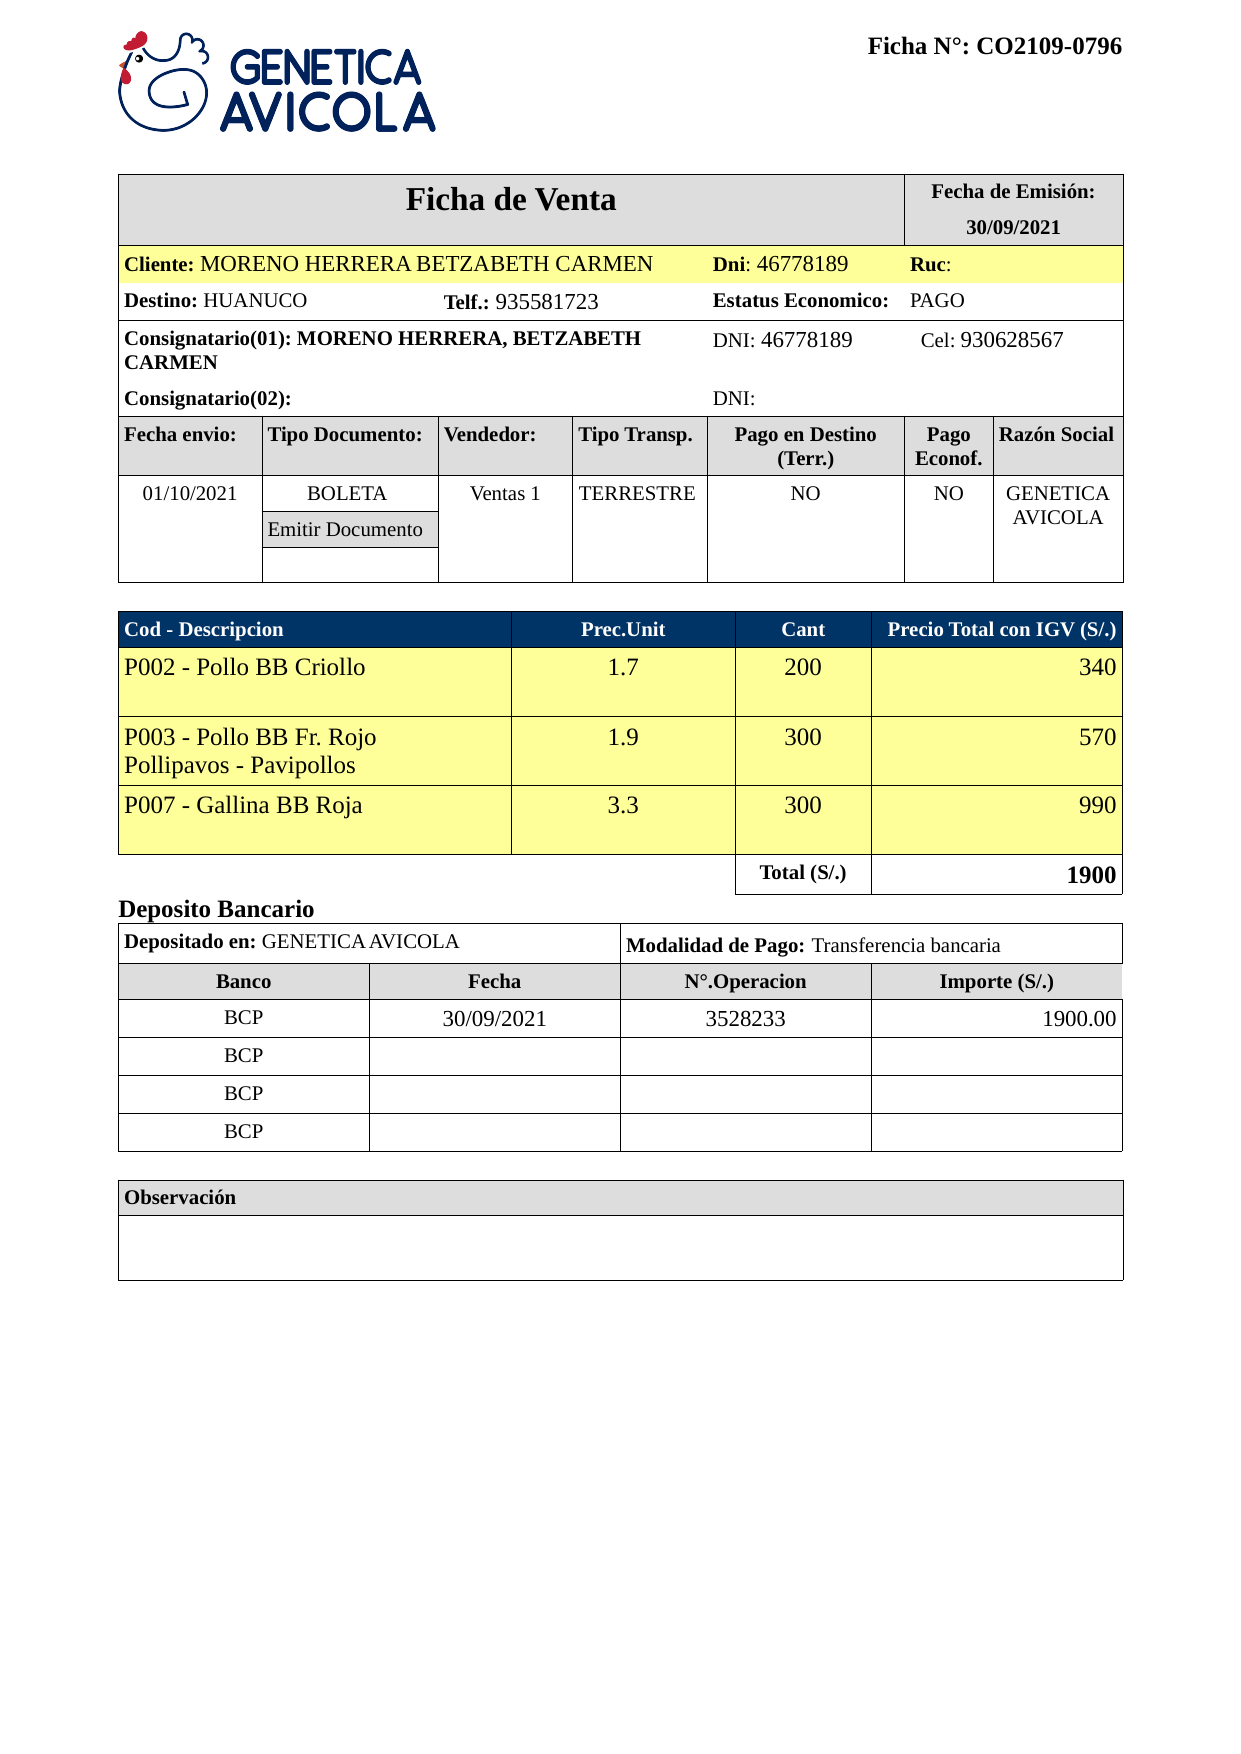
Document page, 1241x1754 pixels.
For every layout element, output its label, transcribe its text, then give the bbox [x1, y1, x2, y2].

table_cell Razón Social [994, 417, 1123, 475]
table_cell Telf.: 935581723 [438, 283, 707, 320]
table_cell 1.7 [512, 648, 735, 716]
table_cell NO [708, 476, 904, 582]
table_cell 340 [872, 648, 1122, 716]
table_cell BCP [119, 1000, 369, 1037]
table_cell Estatus Economico: [707, 283, 904, 320]
table_cell [119, 1216, 1123, 1279]
table_header Modalidad de Pago: Transferencia bancaria [621, 924, 1122, 963]
table_cell [872, 1076, 1122, 1113]
table_cell 990 [872, 786, 1122, 854]
table_cell [263, 548, 438, 582]
table_cell 1900 [872, 855, 1122, 894]
table_cell Pago en Destino (Terr.) [708, 417, 904, 475]
table_cell Ruc: [904, 246, 1123, 283]
table_header Ficha de Venta [119, 175, 904, 245]
table_cell [118, 855, 511, 894]
table_cell N°.Operacion [621, 964, 871, 999]
table_cell DNI: 46778189 [707, 321, 915, 380]
table_cell 3528233 [621, 1000, 871, 1037]
table_header Prec.Unit [512, 612, 735, 647]
table_cell [370, 1114, 620, 1151]
table_header Precio Total con IGV (S/.) [872, 612, 1122, 647]
table_cell Pago Econof. [905, 417, 993, 475]
table_cell 300 [736, 786, 871, 854]
table_cell Banco [119, 964, 369, 999]
table_cell [621, 1076, 871, 1113]
table_header Cant [736, 612, 871, 647]
table_cell P002 - Pollo BB Criollo [119, 648, 511, 716]
table_cell BCP [119, 1038, 369, 1075]
table_cell 30/09/2021 [905, 209, 1123, 245]
table_cell 1.9 [512, 717, 735, 785]
table_cell Destino: HUANUCO [119, 283, 438, 320]
table_cell [621, 1038, 871, 1075]
table_header Cod - Descripcion [119, 612, 511, 647]
table_cell Vendedor: [439, 417, 572, 475]
table_cell Tipo Documento: [263, 417, 438, 475]
table_cell 300 [736, 717, 871, 785]
table_cell 3.3 [512, 786, 735, 854]
table_cell DNI: [707, 380, 1123, 416]
table_cell [872, 1114, 1122, 1151]
table_cell Dni: 46778189 [707, 246, 904, 283]
table_header Fecha de Emisión: [905, 175, 1123, 209]
table_cell Cliente: MORENO HERRERA BETZABETH CARMEN [119, 246, 707, 283]
table_cell BOLETA [263, 476, 438, 511]
table_cell Importe (S/.) [872, 964, 1122, 999]
text Deposito Bancario [118, 894, 1122, 923]
table_cell 01/10/2021 [119, 476, 262, 582]
picture [118, 31, 436, 132]
table_cell NO [905, 476, 993, 582]
table_cell Fecha envio: [119, 417, 262, 475]
table_cell [370, 1076, 620, 1113]
table_cell [511, 855, 735, 894]
table_cell Ventas 1 [439, 476, 572, 582]
table_cell BCP [119, 1114, 369, 1151]
table_cell Fecha [370, 964, 620, 999]
table_cell BCP [119, 1076, 369, 1113]
table_cell [621, 1114, 871, 1151]
table_cell P007 - Gallina BB Roja [119, 786, 511, 854]
table_cell 30/09/2021 [370, 1000, 620, 1037]
table_header Depositado en: GENETICA AVICOLA [119, 924, 620, 963]
table_cell Cel: 930628567 [915, 321, 1123, 380]
table_cell 200 [736, 648, 871, 716]
table_cell 1900.00 [872, 1000, 1122, 1037]
table_cell [872, 1038, 1122, 1075]
table_cell PAGO [904, 283, 1123, 320]
table_cell Consignatario(02): [119, 380, 707, 416]
table_cell [370, 1038, 620, 1075]
table_cell P003 - Pollo BB Fr. Rojo Pollipavos - Pavipollos [119, 717, 511, 785]
table_cell Tipo Transp. [573, 417, 707, 475]
table_cell 570 [872, 717, 1122, 785]
table_cell Total (S/.) [736, 855, 871, 894]
table_cell Consignatario(01): MORENO HERRERA, BETZABETH CARMEN [119, 321, 707, 380]
table_cell GENETICA AVICOLA [994, 476, 1123, 582]
table_cell TERRESTRE [573, 476, 707, 582]
table_header Observación [119, 1181, 1123, 1215]
table_cell Emitir Documento [263, 512, 438, 547]
